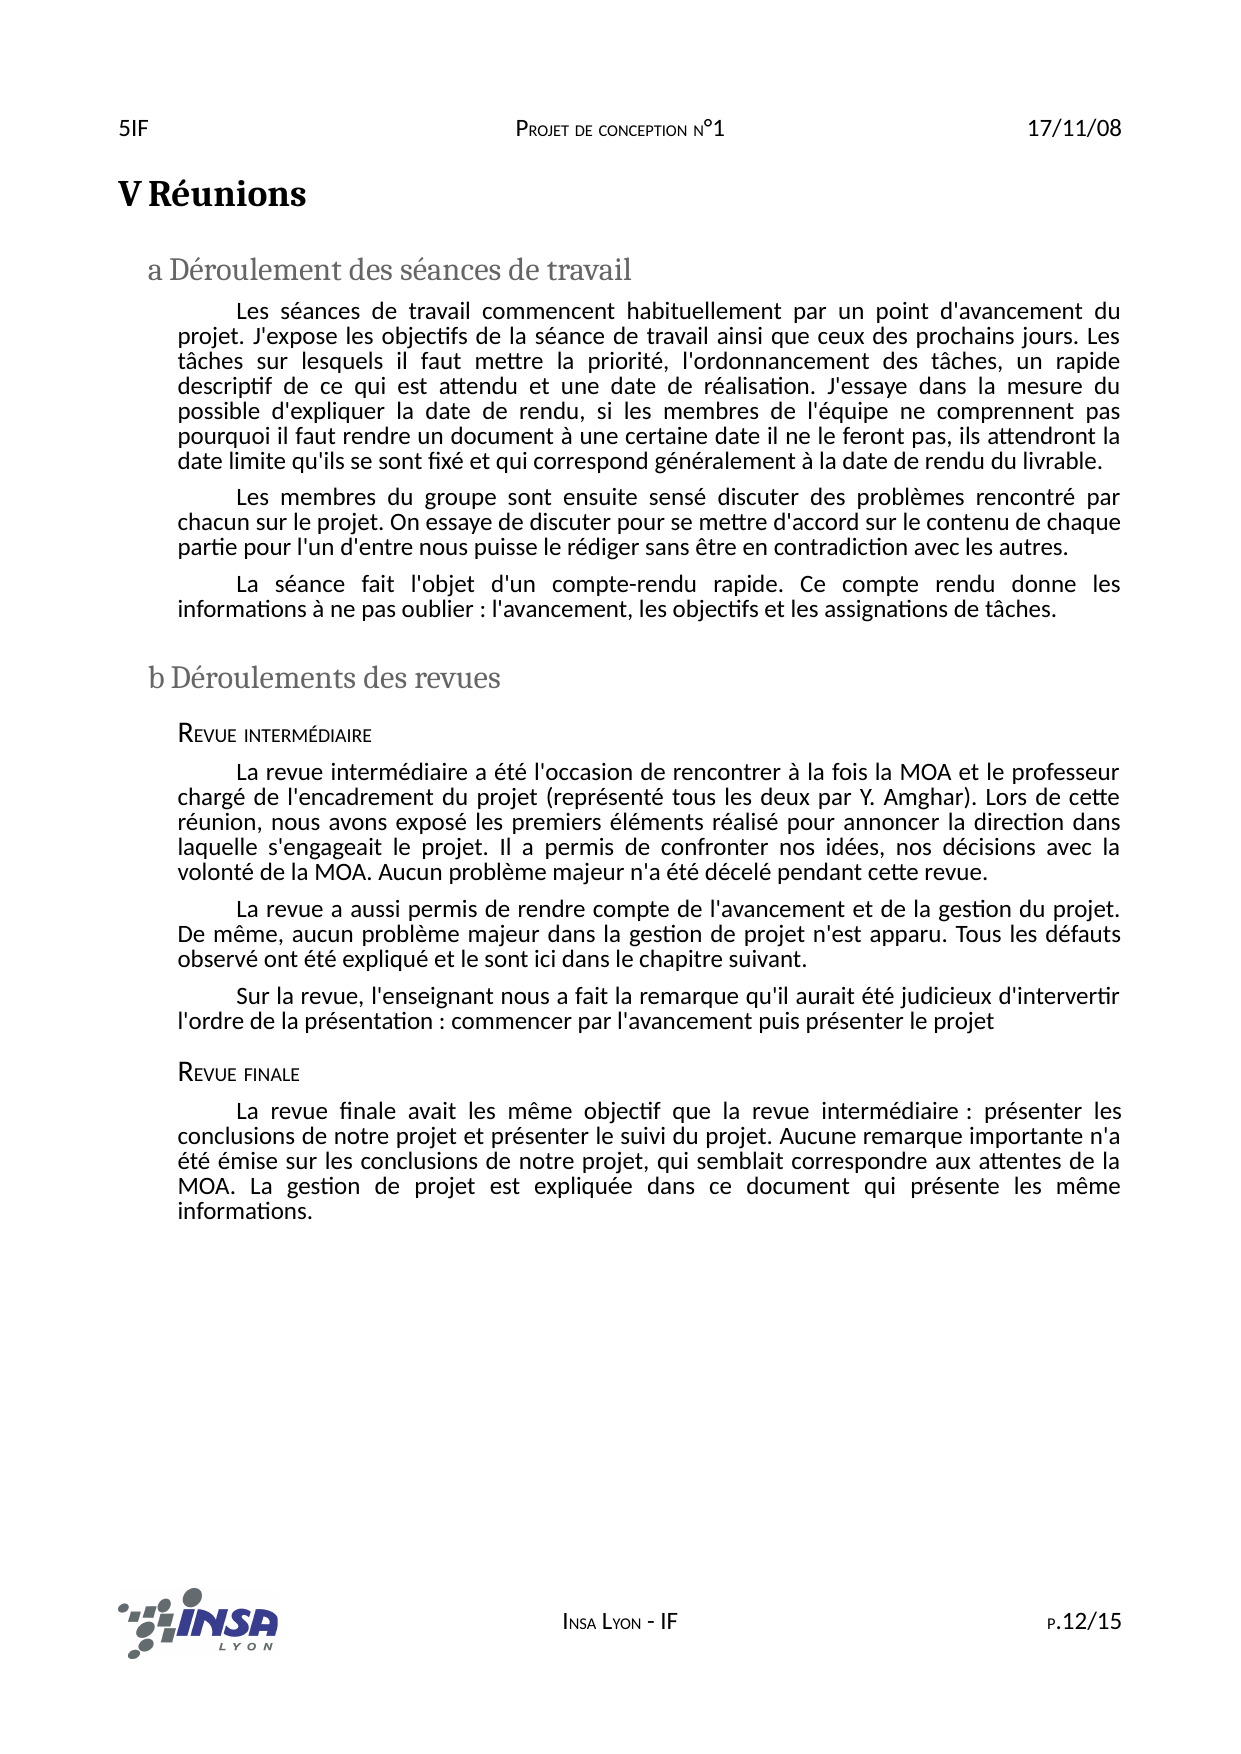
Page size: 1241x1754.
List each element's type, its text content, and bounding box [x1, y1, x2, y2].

text Les séances de travail commencent habituellement par un point d'avancement du projet. J'expose les objectifs de la séance de travail ainsi que ceux des prochains jours. Les tâches sur lesquels il faut mettre la priorité, l'ordonnancement des tâches, un rapide descriptif de ce qui est attendu et une date de réalisation. J'essaye dans la mesure du possible d'expliquer la date de rendu, si les membres de l'équipe ne comprennent pas pourquoi il faut rendre un document à une certaine date il ne le feront pas, ils attendront la date limite qu'ils se sont fixé et qui correspond généralement à la date de rendu du livrable. [177, 300, 1122, 475]
subtitle Réunions [118, 173, 1122, 216]
subtitle Déroulement des séances de travail [118, 251, 1122, 288]
subtitle Revue finale [118, 1059, 1122, 1089]
subtitle Revue intermédiaire [118, 720, 1122, 750]
text La séance fait l'objet d'un compte-rendu rapide. Ce compte rendu donne les informations à ne pas oublier : l'avancement, les objectifs et les assignations de tâches. [177, 574, 1122, 624]
text Les membres du groupe sont ensuite sensé discuter des problèmes rencontré par chacun sur le projet. On essaye de discuter pour se mettre d'accord sur le contenu de chaque partie pour l'un d'entre nous puisse le rédiger sans être en contradiction avec les autres. [177, 487, 1122, 562]
text La revue a aussi permis de rendre compte de l'avancement et de la gestion du projet. De même, aucun problème majeur dans la gestion de projet n'est apparu. Tous les défauts observé ont été expliqué et le sont ici dans le chapitre suivant. [177, 899, 1122, 974]
text La revue intermédiaire a été l'occasion de rencontrer à la fois la MOA et le professeur chargé de l'encadrement du projet (représenté tous les deux par Y. Amghar). Lors de cette réunion, nous avons exposé les premiers éléments réalisé pour annoncer la direction dans laquelle s'engageait le projet. Il a permis de confronter nos idées, nos décisions avec la volonté de la MOA. Aucun problème majeur n'a été décelé pendant cette revue. [177, 762, 1122, 887]
text La revue finale avait les même objectif que la revue intermédiaire : présenter les conclusions de notre projet et présenter le suivi du projet. Aucune remarque importante n'a été émise sur les conclusions de notre projet, qui semblait correspondre aux attentes de la MOA. La gestion de projet est expliquée dans ce document qui présente les même informations. [177, 1101, 1122, 1226]
subtitle Déroulements des revues [118, 659, 1122, 697]
picture [118, 1588, 278, 1659]
text Sur la revue, l'enseignant nous a fait la remarque qu'il aurait été judicieux d'intervertir l'ordre de la présentation : commencer par l'avancement puis présenter le projet [177, 986, 1122, 1036]
